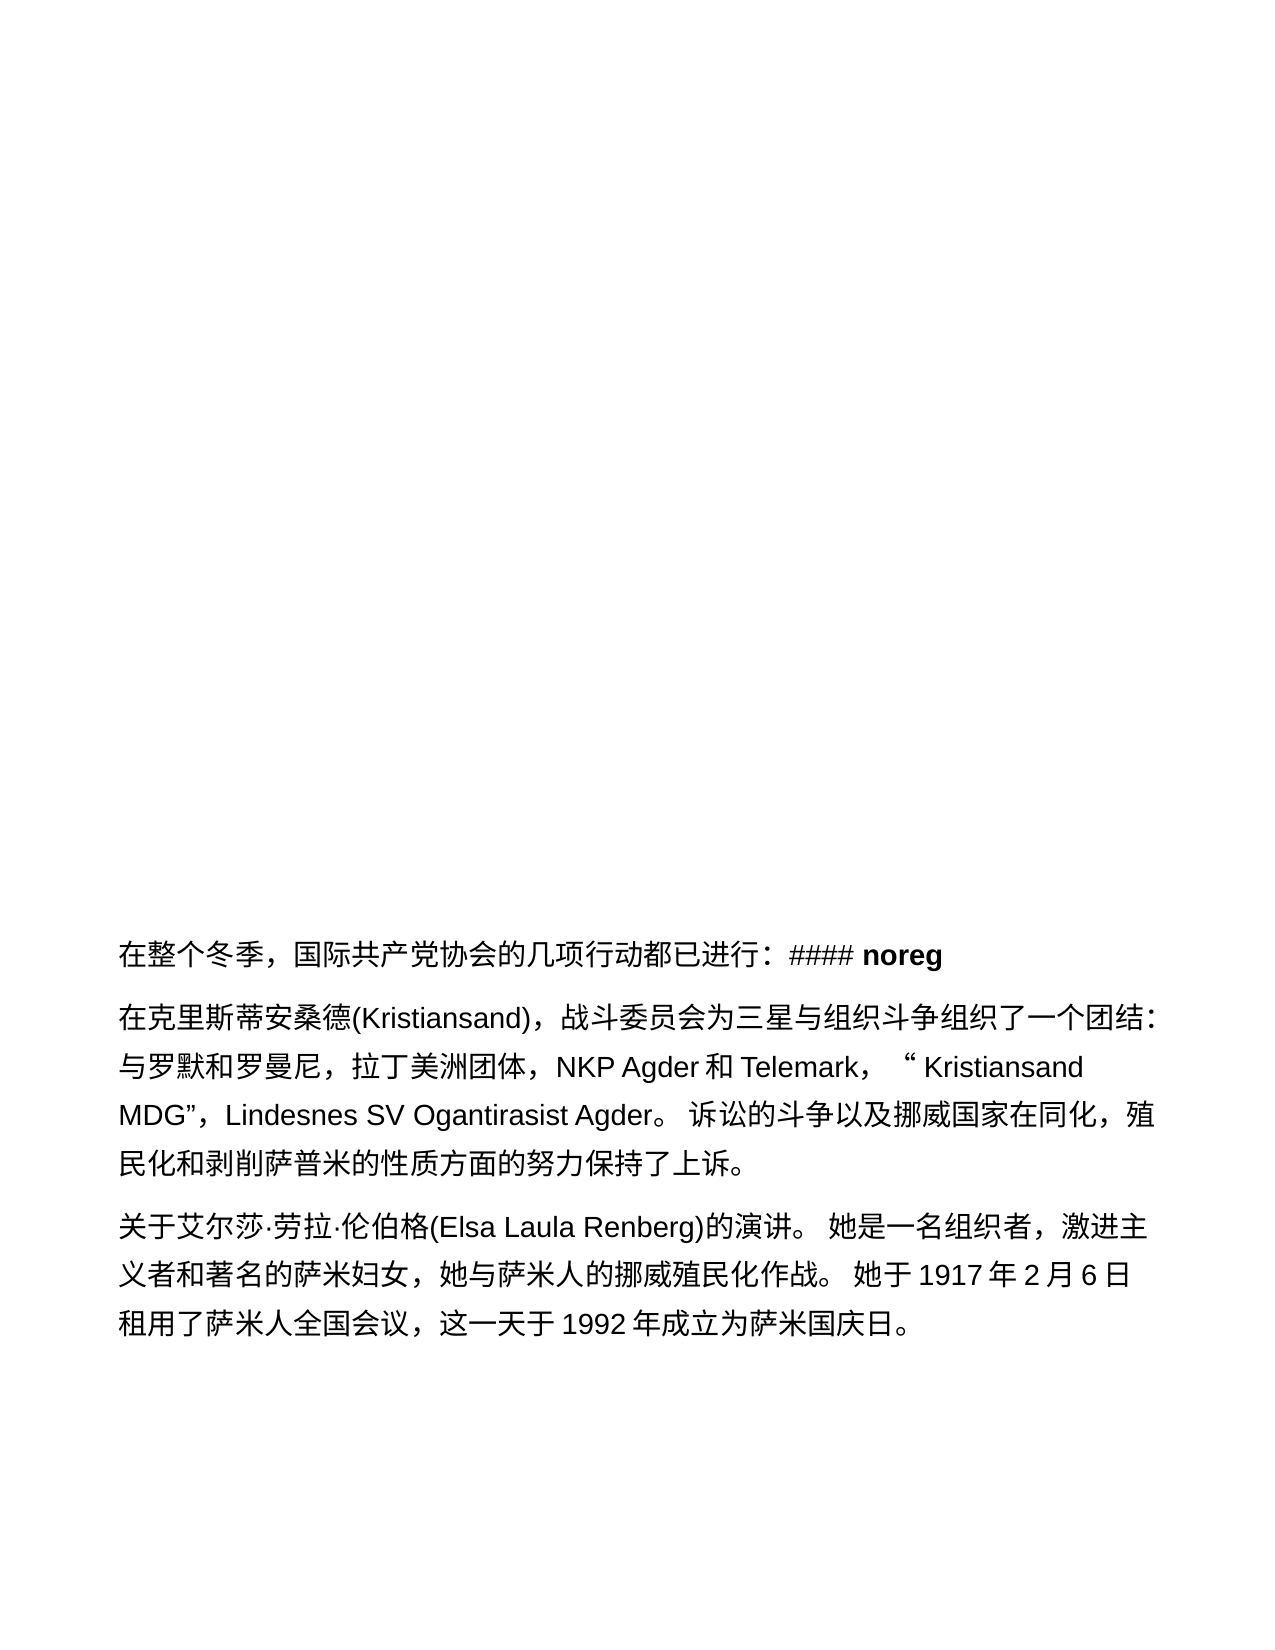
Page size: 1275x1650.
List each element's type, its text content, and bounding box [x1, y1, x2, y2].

text 关于艾尔莎·劳拉·伦伯格(Elsa Laula Renberg)的演讲。 她是一名组织者，激进主义者和著名的萨米妇女，她与萨米人的挪威殖民化作战。 她于1917年2月6日租用了萨米人全国会议，这一天于1992年成立为萨米国庆日。 [118, 1203, 1157, 1343]
text 在整个冬季，国际共产党协会的几项行动都已进行：#### noreg [118, 118, 1157, 974]
text 在克里斯蒂安桑德(Kristiansand)，战斗委员会为三星与组织斗争组织了一个团结：与罗默和罗曼尼，拉丁美洲团体，NKP Agder和Telemark，“ Kristiansand MDG”，Lindesnes SV Ogantirasist Agder。 诉讼的斗争以及挪威国家在同化，殖民化和剥削萨普米的性质方面的努力保持了上诉。 [118, 994, 1157, 1182]
